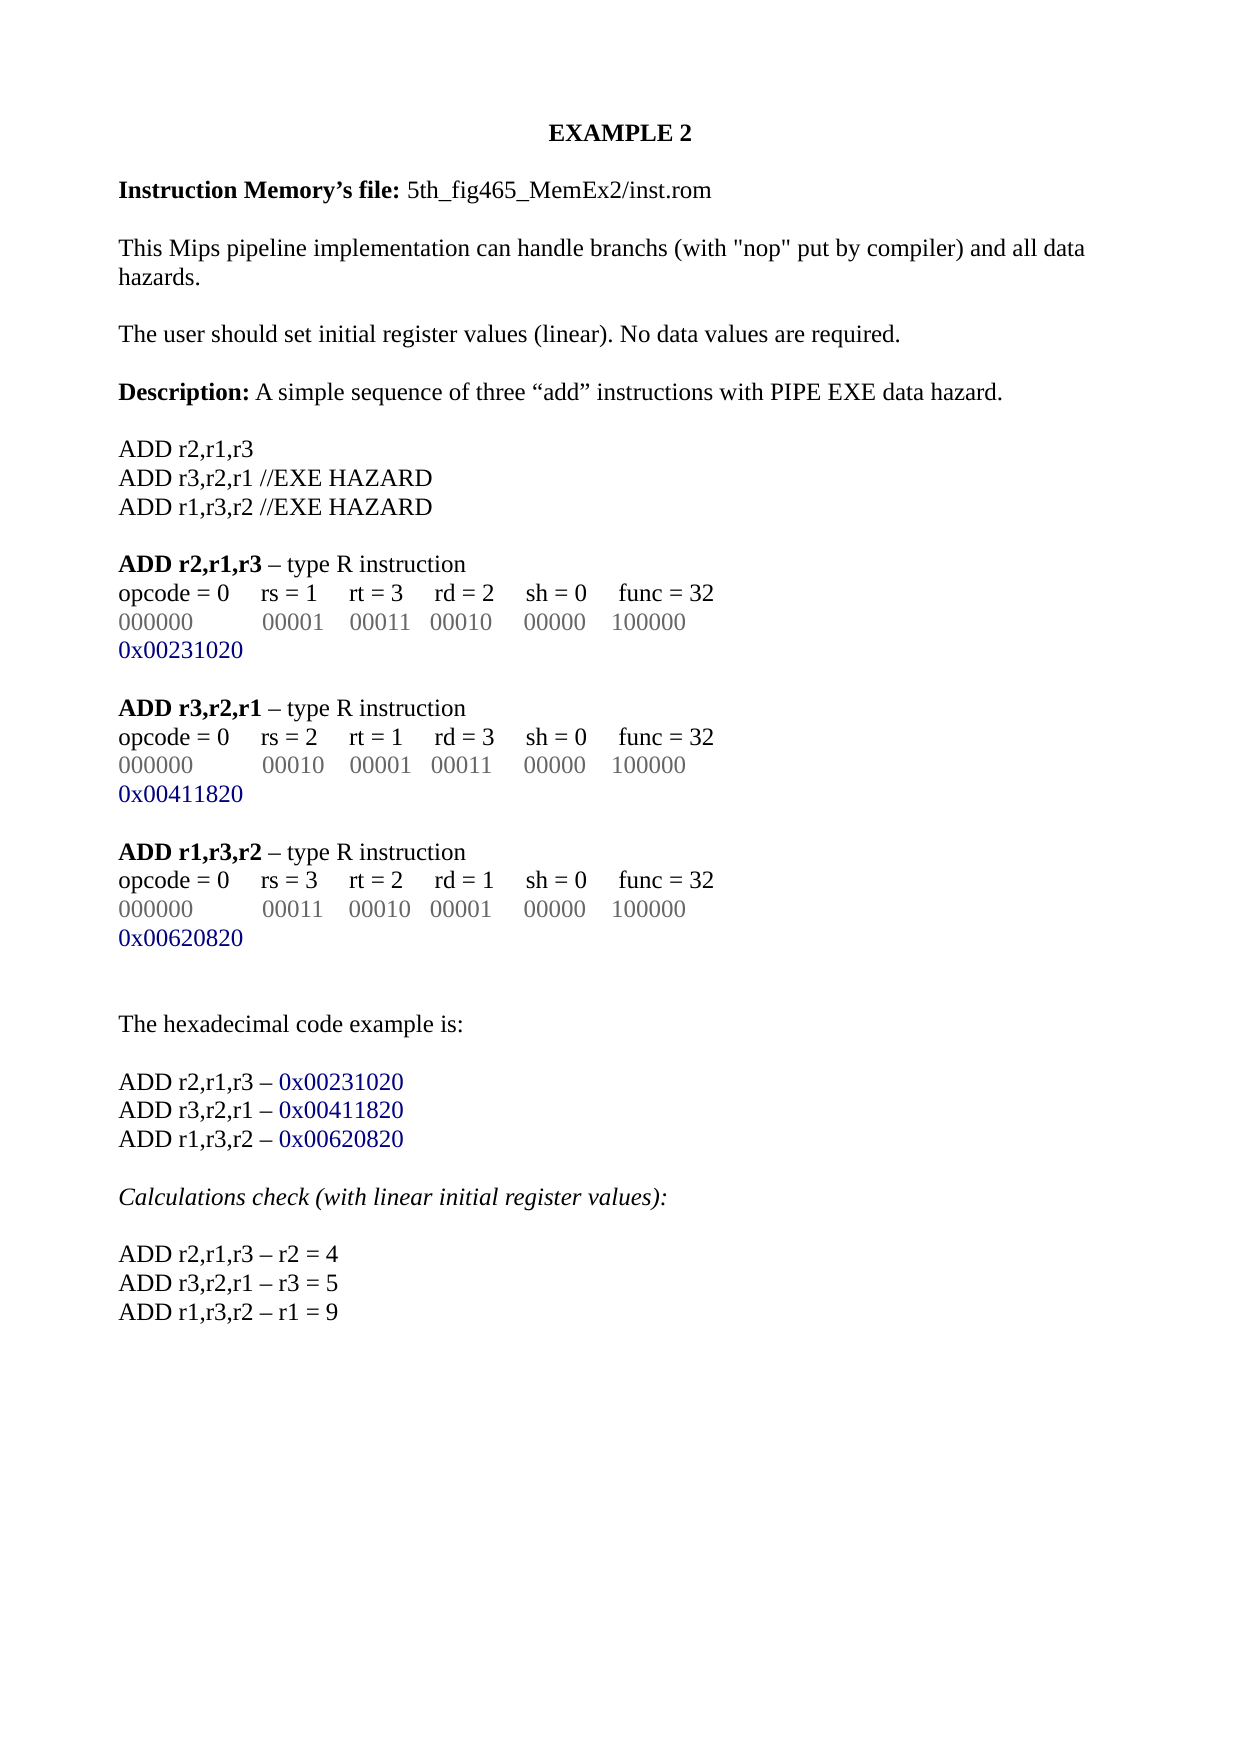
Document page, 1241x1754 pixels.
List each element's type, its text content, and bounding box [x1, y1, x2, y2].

text 000000 00001 00011 00010 00000 100000 [118, 607, 1122, 636]
text EXAMPLE 2 [118, 118, 1122, 147]
text Description: A simple sequence of three “add” instructions with PIPE EXE data hazard. [118, 377, 1122, 406]
text 0x00231020 [118, 636, 1122, 664]
text 0x00620820 [118, 923, 1122, 952]
text opcode = 0 rs = 1 rt = 3 rd = 2 sh = 0 func = 32 [118, 578, 1122, 607]
text ADD r3,r2,r1 – 0x00411820 [118, 1096, 1122, 1124]
text 0x00411820 [118, 779, 1122, 808]
text ADD r1,r3,r2 – 0x00620820 [118, 1124, 1122, 1153]
text Calculations check (with linear initial register values): [118, 1182, 1122, 1211]
text The user should set initial register values (linear). No data values are required. [118, 319, 1122, 348]
text ADD r3,r2,r1 //EXE HAZARD [118, 463, 1122, 492]
text ADD r2,r1,r3 [118, 434, 1122, 463]
text 000000 00010 00001 00011 00000 100000 [118, 751, 1122, 779]
text ADD r1,r3,r2 //EXE HAZARD [118, 492, 1122, 521]
text ADD r2,r1,r3 – 0x00231020 [118, 1067, 1122, 1096]
text ADD r3,r2,r1 – r3 = 5 [118, 1268, 1122, 1297]
text Instruction Memory’s file: 5th_fig465_MemEx2/inst.rom [118, 176, 1122, 204]
text opcode = 0 rs = 2 rt = 1 rd = 3 sh = 0 func = 32 [118, 722, 1122, 751]
text ADD r2,r1,r3 – r2 = 4 [118, 1239, 1122, 1268]
text opcode = 0 rs = 3 rt = 2 rd = 1 sh = 0 func = 32 [118, 866, 1122, 894]
text ADD r1,r3,r2 – type R instruction [118, 837, 1122, 866]
text ADD r3,r2,r1 – type R instruction [118, 693, 1122, 722]
text The hexadecimal code example is: [118, 1009, 1122, 1038]
text 000000 00011 00010 00001 00000 100000 [118, 894, 1122, 923]
text ADD r2,r1,r3 – type R instruction [118, 549, 1122, 578]
text ADD r1,r3,r2 – r1 = 9 [118, 1297, 1122, 1326]
text This Mips pipeline implementation can handle branchs (with "nop" put by compiler) and all data hazards. [118, 233, 1122, 291]
